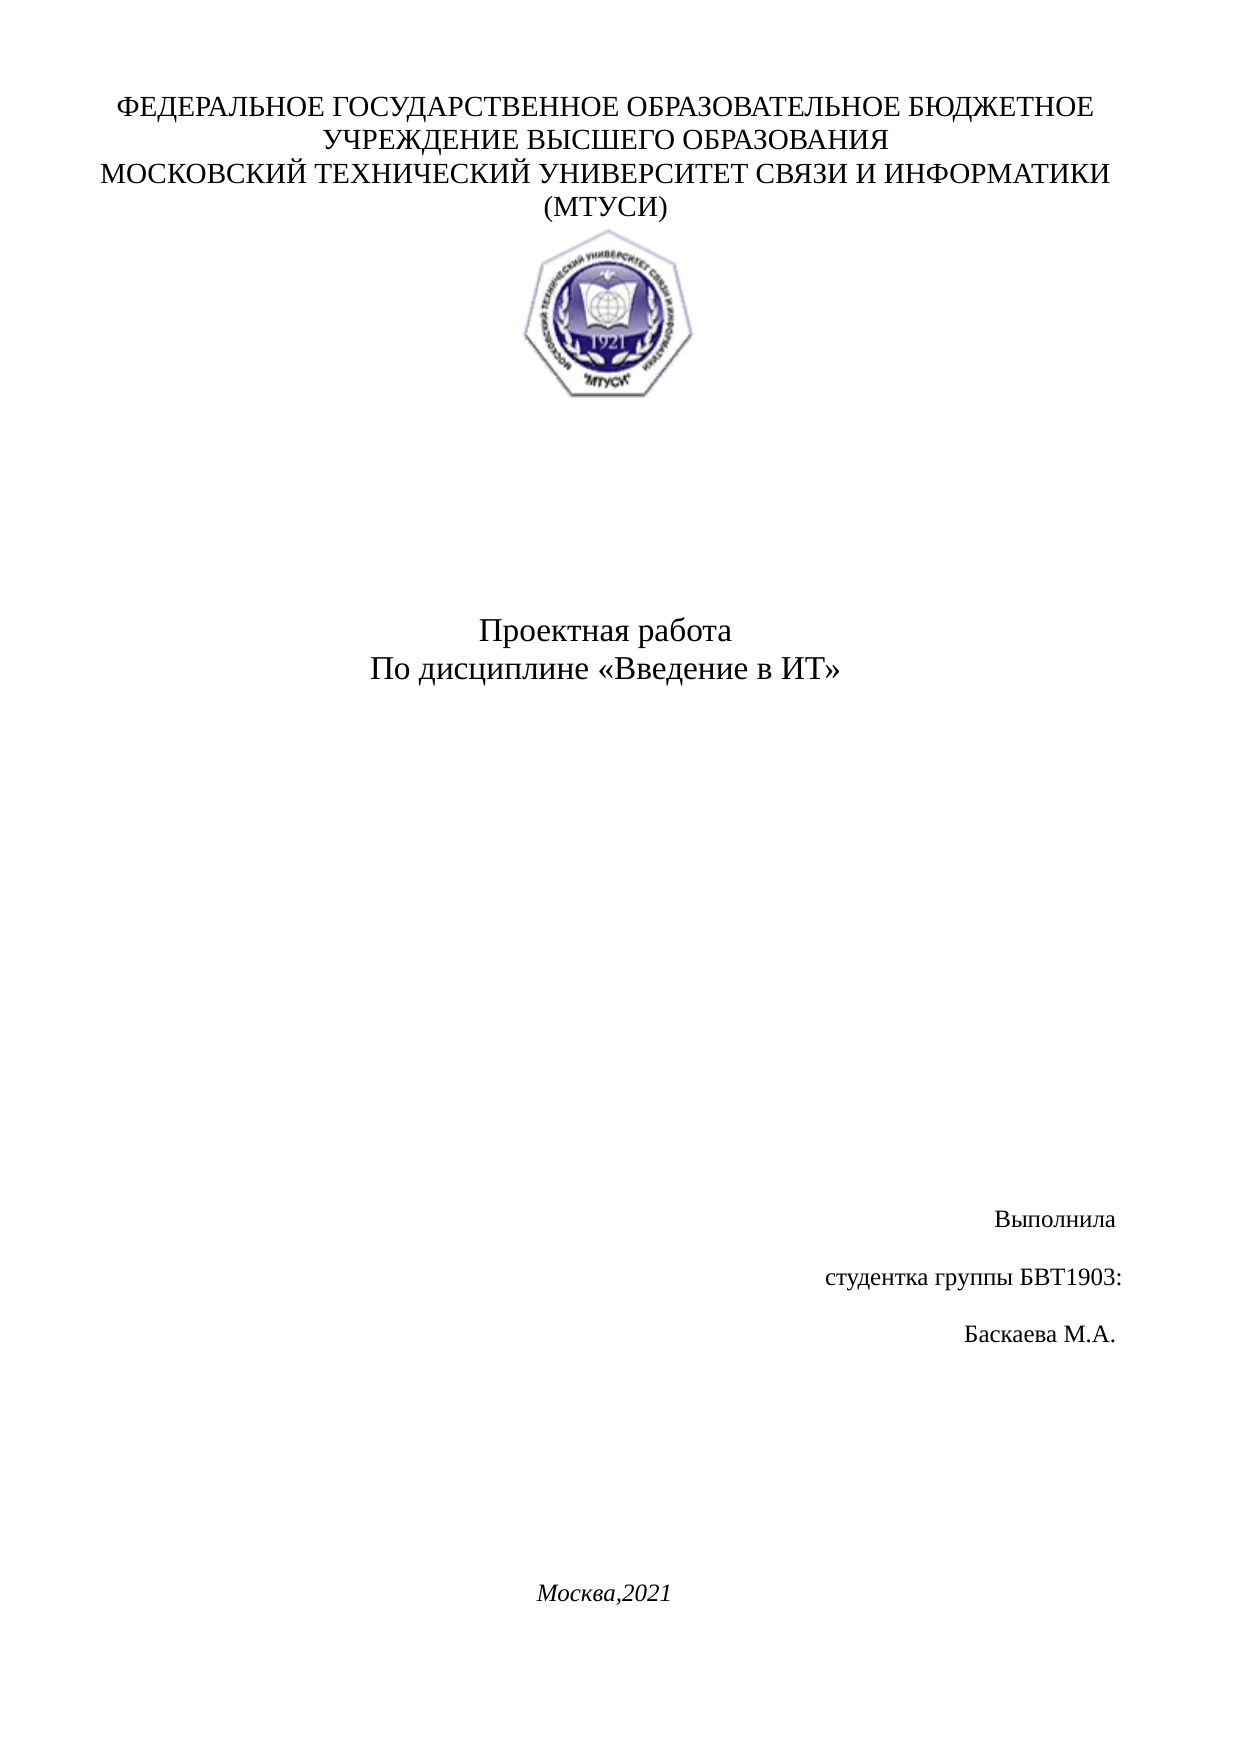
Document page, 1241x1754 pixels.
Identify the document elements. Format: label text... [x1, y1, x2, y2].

text Москва,2021 [89, 1578, 1122, 1607]
text ФЕДЕРАЛЬНОЕ ГОСУДАРСТВЕННОЕ ОБРАЗОВАТЕЛЬНОЕ БЮДЖЕТНОЕ УЧРЕЖДЕНИЕ ВЫСШЕГО ОБРАЗОВАНИЯ [89, 89, 1122, 156]
text (МТУСИ) [89, 189, 1122, 223]
text Проектная работа [89, 610, 1122, 648]
text Выполнила [89, 1204, 1122, 1233]
text МОСКОВСКИЙ ТЕХНИЧЕСКИЙ УНИВЕРСИТЕТ СВЯЗИ И ИНФОРМАТИКИ [89, 156, 1122, 189]
text По дисциплине «Введение в ИТ» [89, 648, 1122, 687]
text Баскаева М.А. [679, 1319, 1122, 1348]
text студентка группы БВТ1903: [89, 1262, 1122, 1290]
